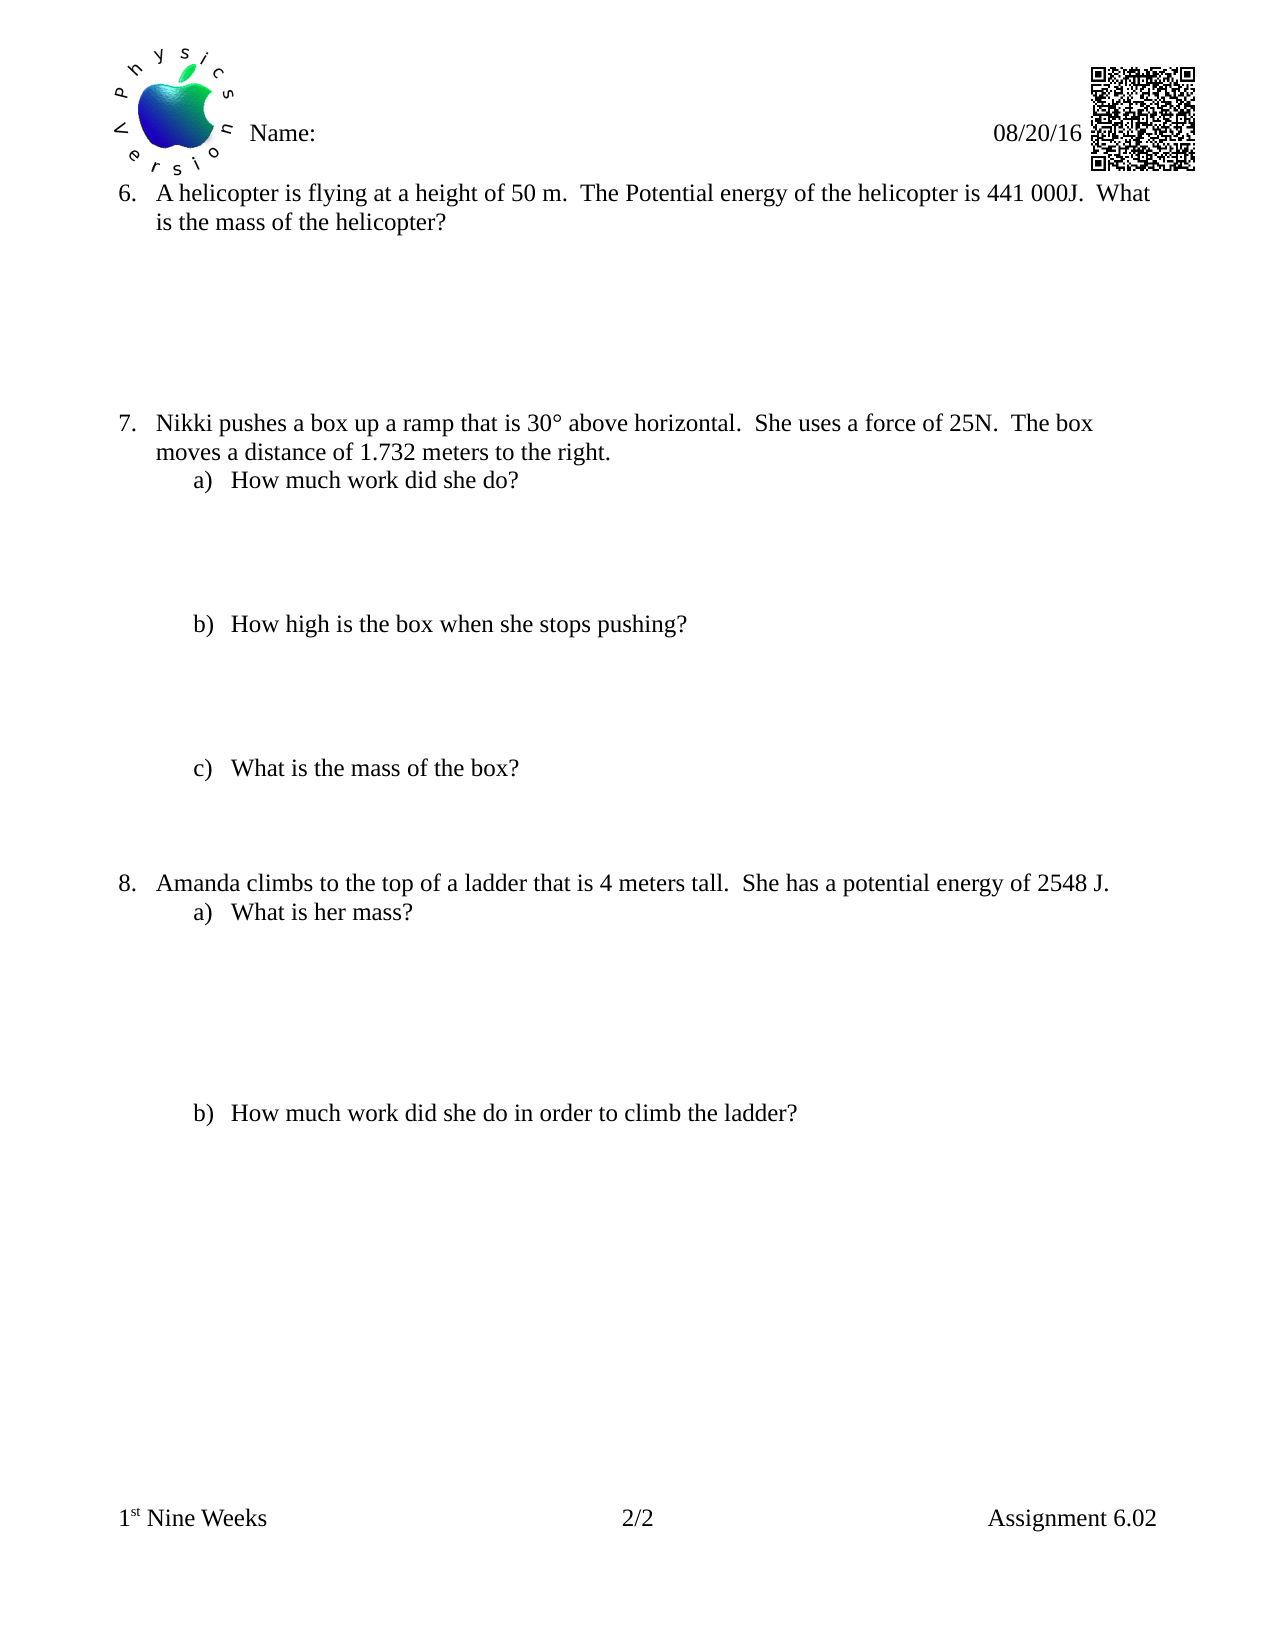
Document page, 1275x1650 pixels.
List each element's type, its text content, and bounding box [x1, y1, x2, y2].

list Nikki pushes a box up a ramp that is 30° above horizontal. She uses a force of 25N. The box moves a distance of 1.732 meters to the right. [118, 408, 1157, 466]
list What is her mass? [193, 897, 1157, 926]
list How much work did she do in order to climb the ladder? [193, 1098, 1157, 1127]
picture [113, 48, 234, 176]
list What is the mass of the box? [193, 753, 1157, 782]
list Amanda climbs to the top of a ladder that is 4 meters tall. She has a potential energy of 2548 J. [118, 868, 1157, 897]
list How much work did she do? [193, 466, 1157, 494]
list A helicopter is flying at a height of 50 m. The Potential energy of the helicopter is 441 000J. What is the mass of the helicopter? [118, 176, 1157, 236]
list How high is the box when she stops pushing? [193, 609, 1157, 638]
picture [1082, 58, 1203, 179]
